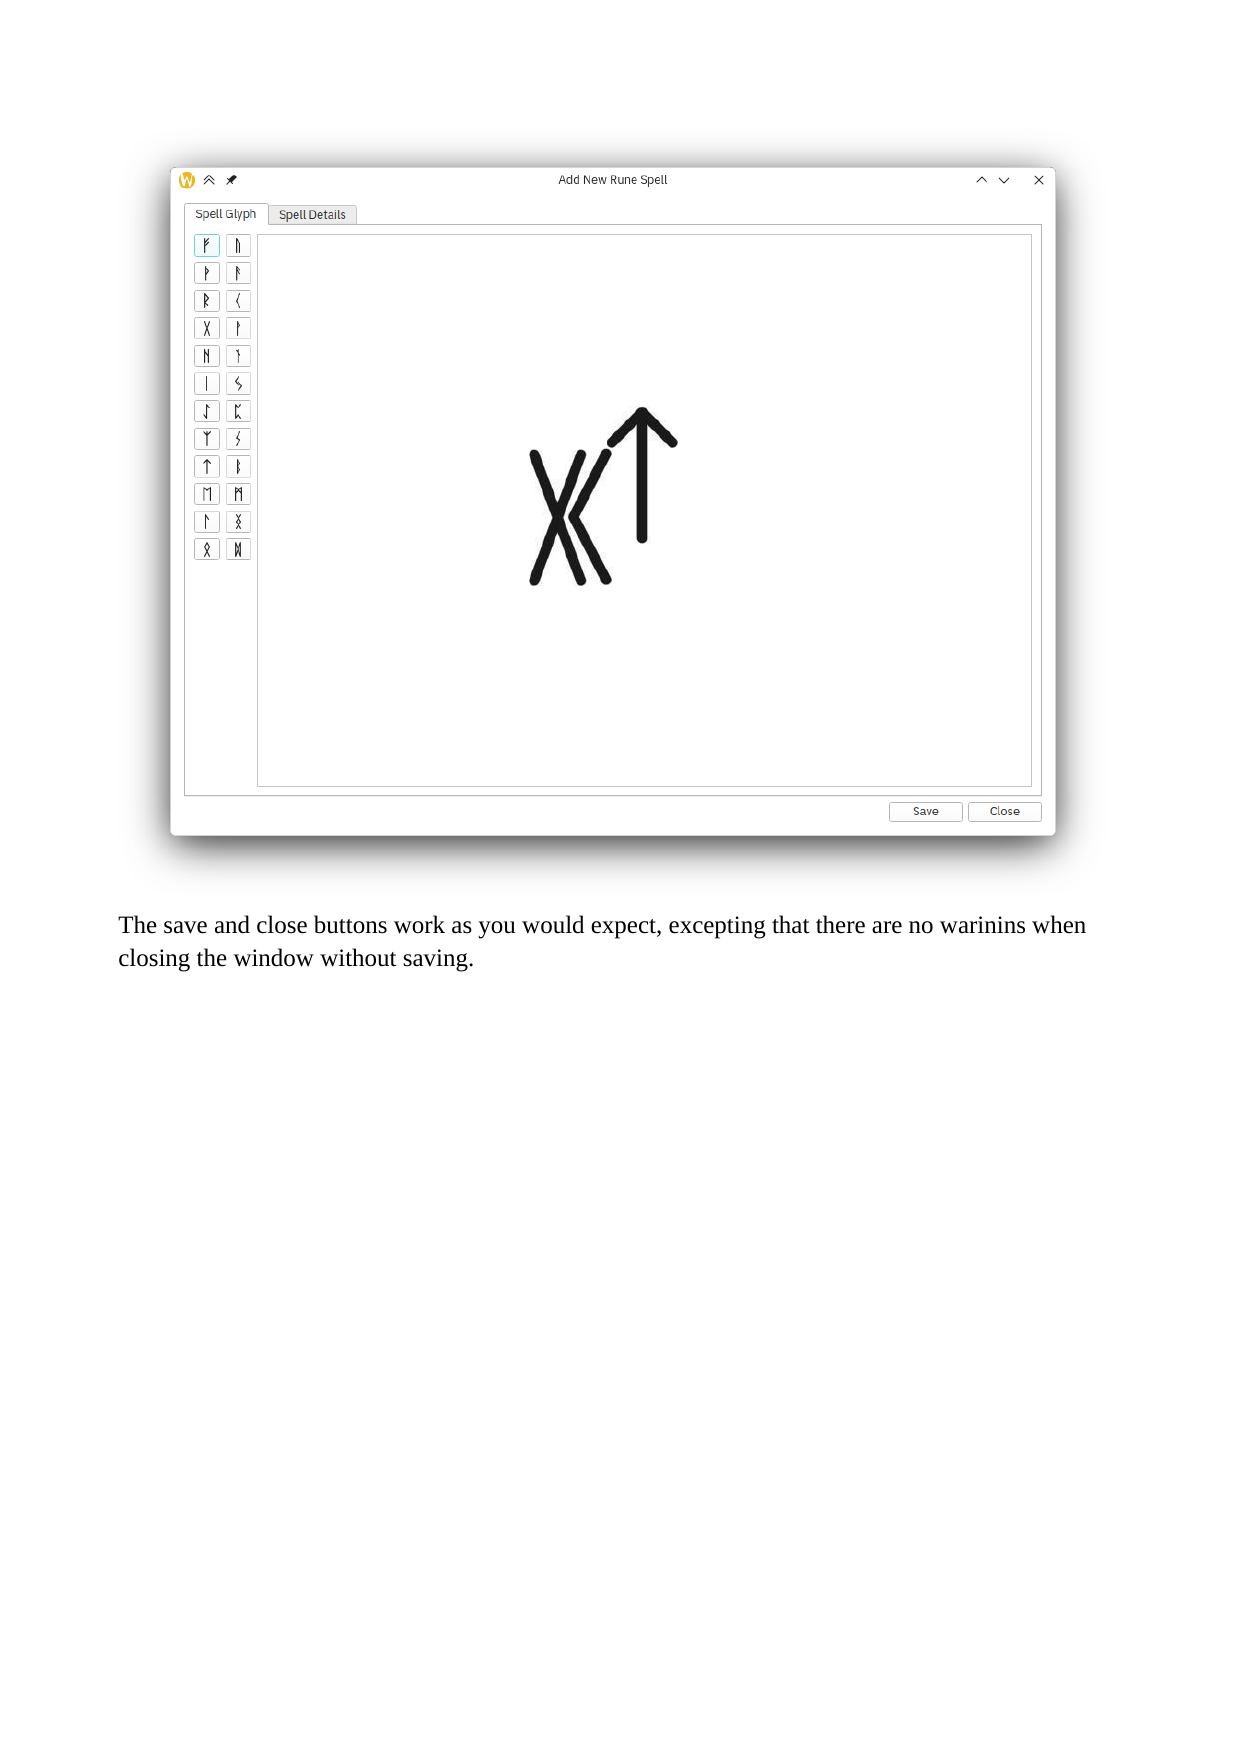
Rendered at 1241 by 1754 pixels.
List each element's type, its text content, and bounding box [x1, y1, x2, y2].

picture [110, 118, 1115, 906]
text The save and close buttons work as you would expect, excepting that there are no warinins when closing the window without saving. [118, 118, 1122, 972]
